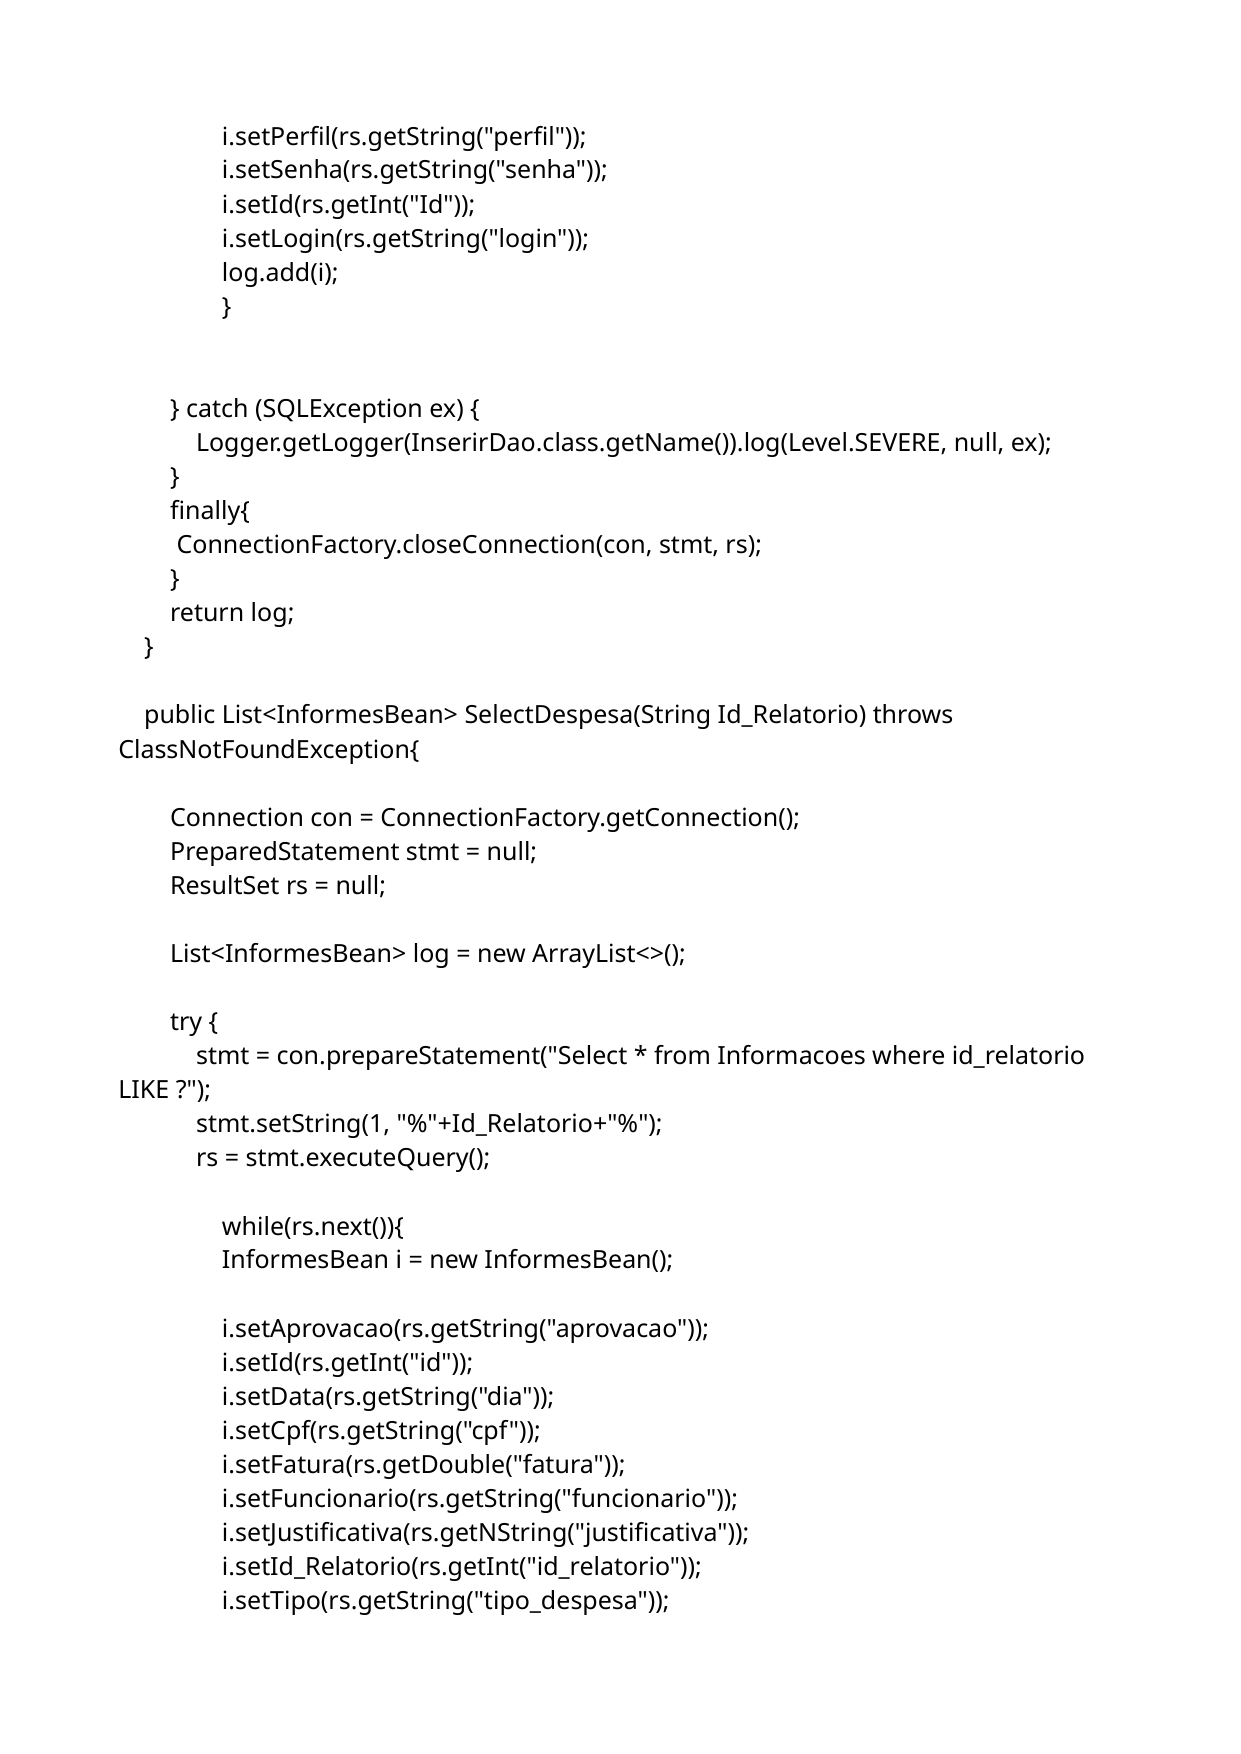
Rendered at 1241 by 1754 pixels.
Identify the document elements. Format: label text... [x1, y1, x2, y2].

text List<InformesBean> log = new ArrayList<>(); [118, 936, 1122, 970]
text i.setId_Relatorio(rs.getInt("id_relatorio")); [118, 1549, 1122, 1583]
text finally{ [118, 493, 1122, 527]
text i.setSenha(rs.getString("senha")); [118, 152, 1122, 186]
text i.setData(rs.getString("dia")); [118, 1378, 1122, 1412]
text InformesBean i = new InformesBean(); [118, 1242, 1122, 1276]
text rs = stmt.executeQuery(); [118, 1140, 1122, 1174]
text Connection con = ConnectionFactory.getConnection(); [118, 799, 1122, 833]
text return log; [118, 595, 1122, 629]
text i.setCpf(rs.getString("cpf")); [118, 1412, 1122, 1447]
text i.setAprovacao(rs.getString("aprovacao")); [118, 1310, 1122, 1344]
text try { [118, 1004, 1122, 1038]
text ResultSet rs = null; [118, 867, 1122, 902]
text ConnectionFactory.closeConnection(con, stmt, rs); [118, 527, 1122, 561]
text i.setLogin(rs.getString("login")); [118, 220, 1122, 254]
text } [118, 459, 1122, 493]
text } [118, 288, 1122, 322]
text i.setTipo(rs.getString("tipo_despesa")); [118, 1583, 1122, 1617]
text } catch (SQLException ex) { [118, 391, 1122, 425]
text stmt.setString(1, "%"+Id_Relatorio+"%"); [118, 1106, 1122, 1140]
text PreparedStatement stmt = null; [118, 833, 1122, 867]
text i.setId(rs.getInt("Id")); [118, 186, 1122, 220]
text i.setPerfil(rs.getString("perfil")); [118, 118, 1122, 152]
text i.setFuncionario(rs.getString("funcionario")); [118, 1481, 1122, 1515]
text } [118, 561, 1122, 595]
text } [118, 629, 1122, 663]
text stmt = con.prepareStatement("Select * from Informacoes where id_relatorio LIKE ?"); [118, 1038, 1122, 1106]
text Logger.getLogger(InserirDao.class.getName()).log(Level.SEVERE, null, ex); [118, 425, 1122, 459]
text i.setJustificativa(rs.getNString("justificativa")); [118, 1515, 1122, 1549]
text public List<InformesBean> SelectDespesa(String Id_Relatorio) throws ClassNotFoundException{ [118, 697, 1122, 765]
text log.add(i); [118, 254, 1122, 288]
text i.setId(rs.getInt("id")); [118, 1344, 1122, 1378]
text i.setFatura(rs.getDouble("fatura")); [118, 1447, 1122, 1481]
text while(rs.next()){ [118, 1208, 1122, 1242]
